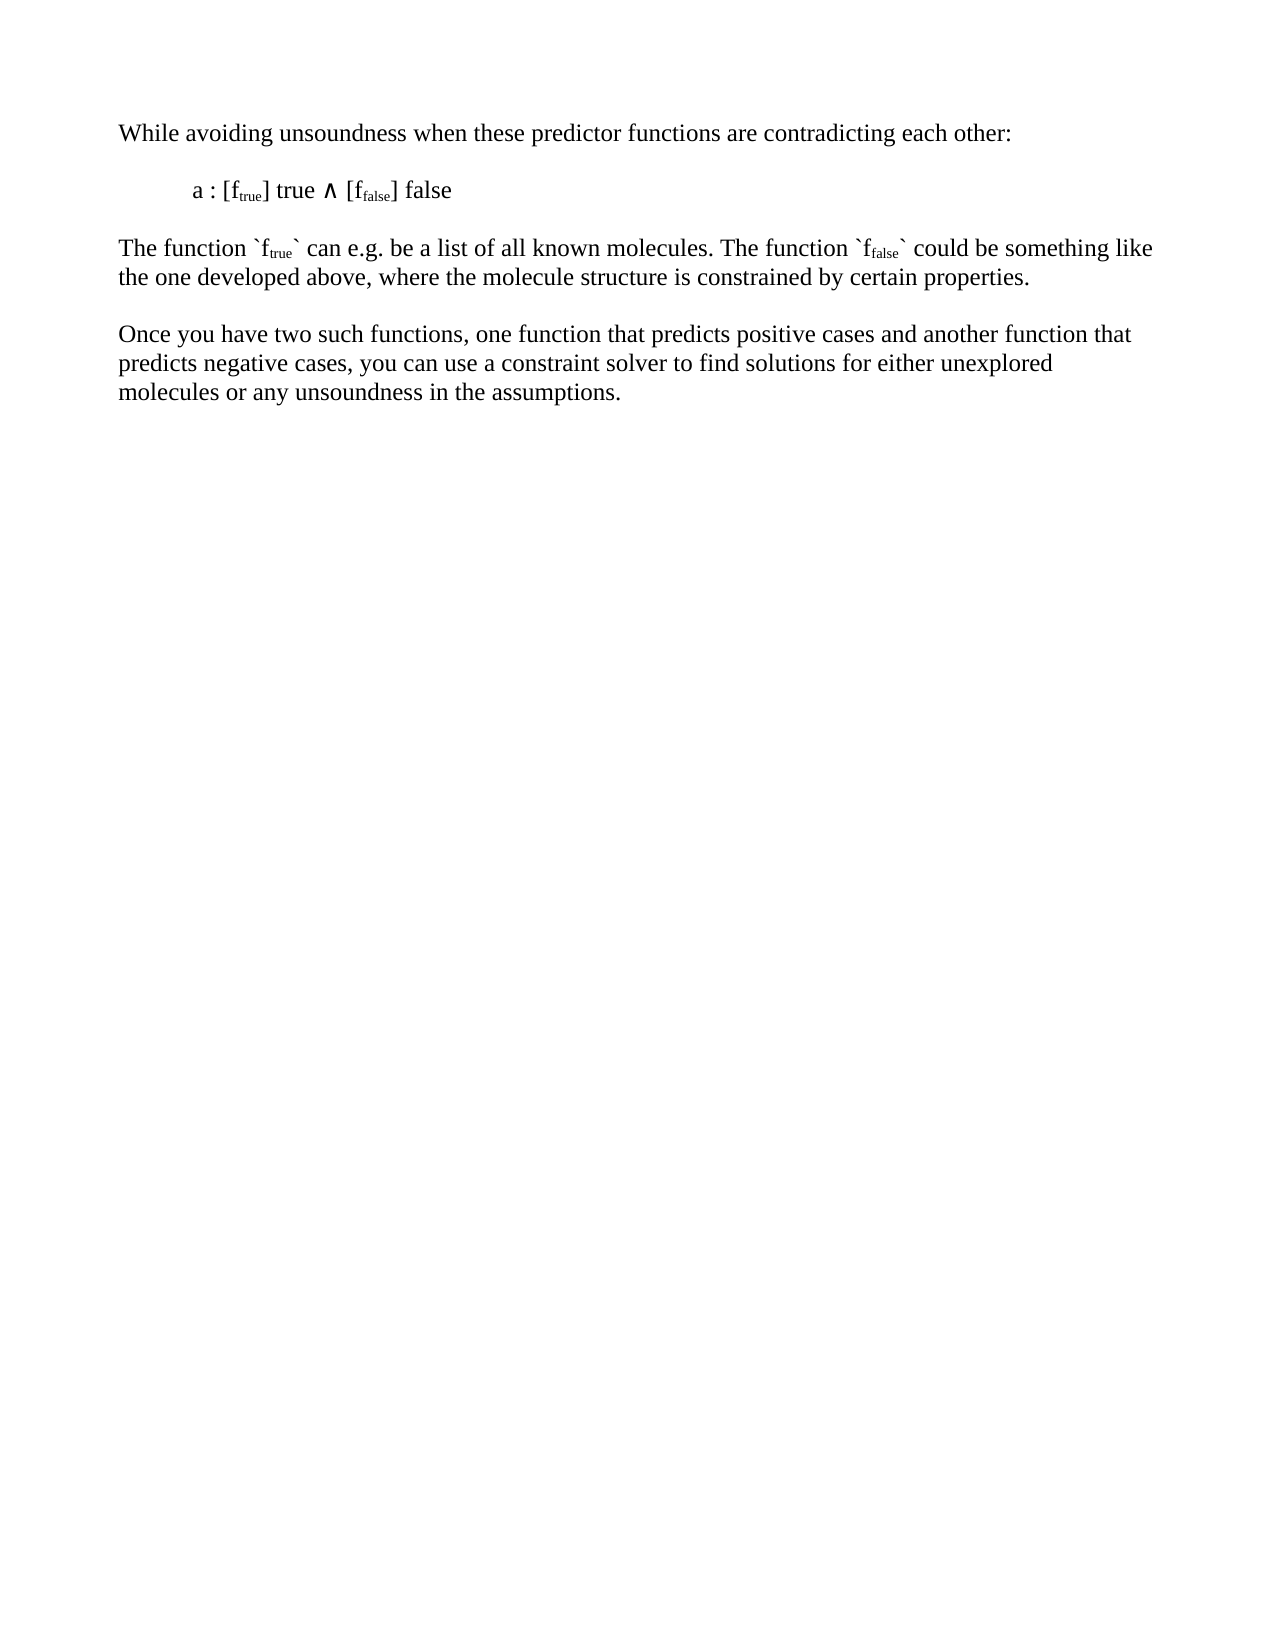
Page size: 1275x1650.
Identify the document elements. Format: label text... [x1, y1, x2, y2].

text Once you have two such functions, one function that predicts positive cases and another function that predicts negative cases, you can use a constraint solver to find solutions for either unexplored molecules or any unsoundness in the assumptions. [118, 319, 1157, 406]
text a : [ftrue] true ∧ [ffalse] false [118, 176, 1157, 204]
text While avoiding unsoundness when these predictor functions are contradicting each other: [118, 118, 1157, 147]
text The function `ftrue` can e.g. be a list of all known molecules. The function `ffalse` could be something like the one developed above, where the molecule structure is constrained by certain properties. [118, 233, 1157, 291]
